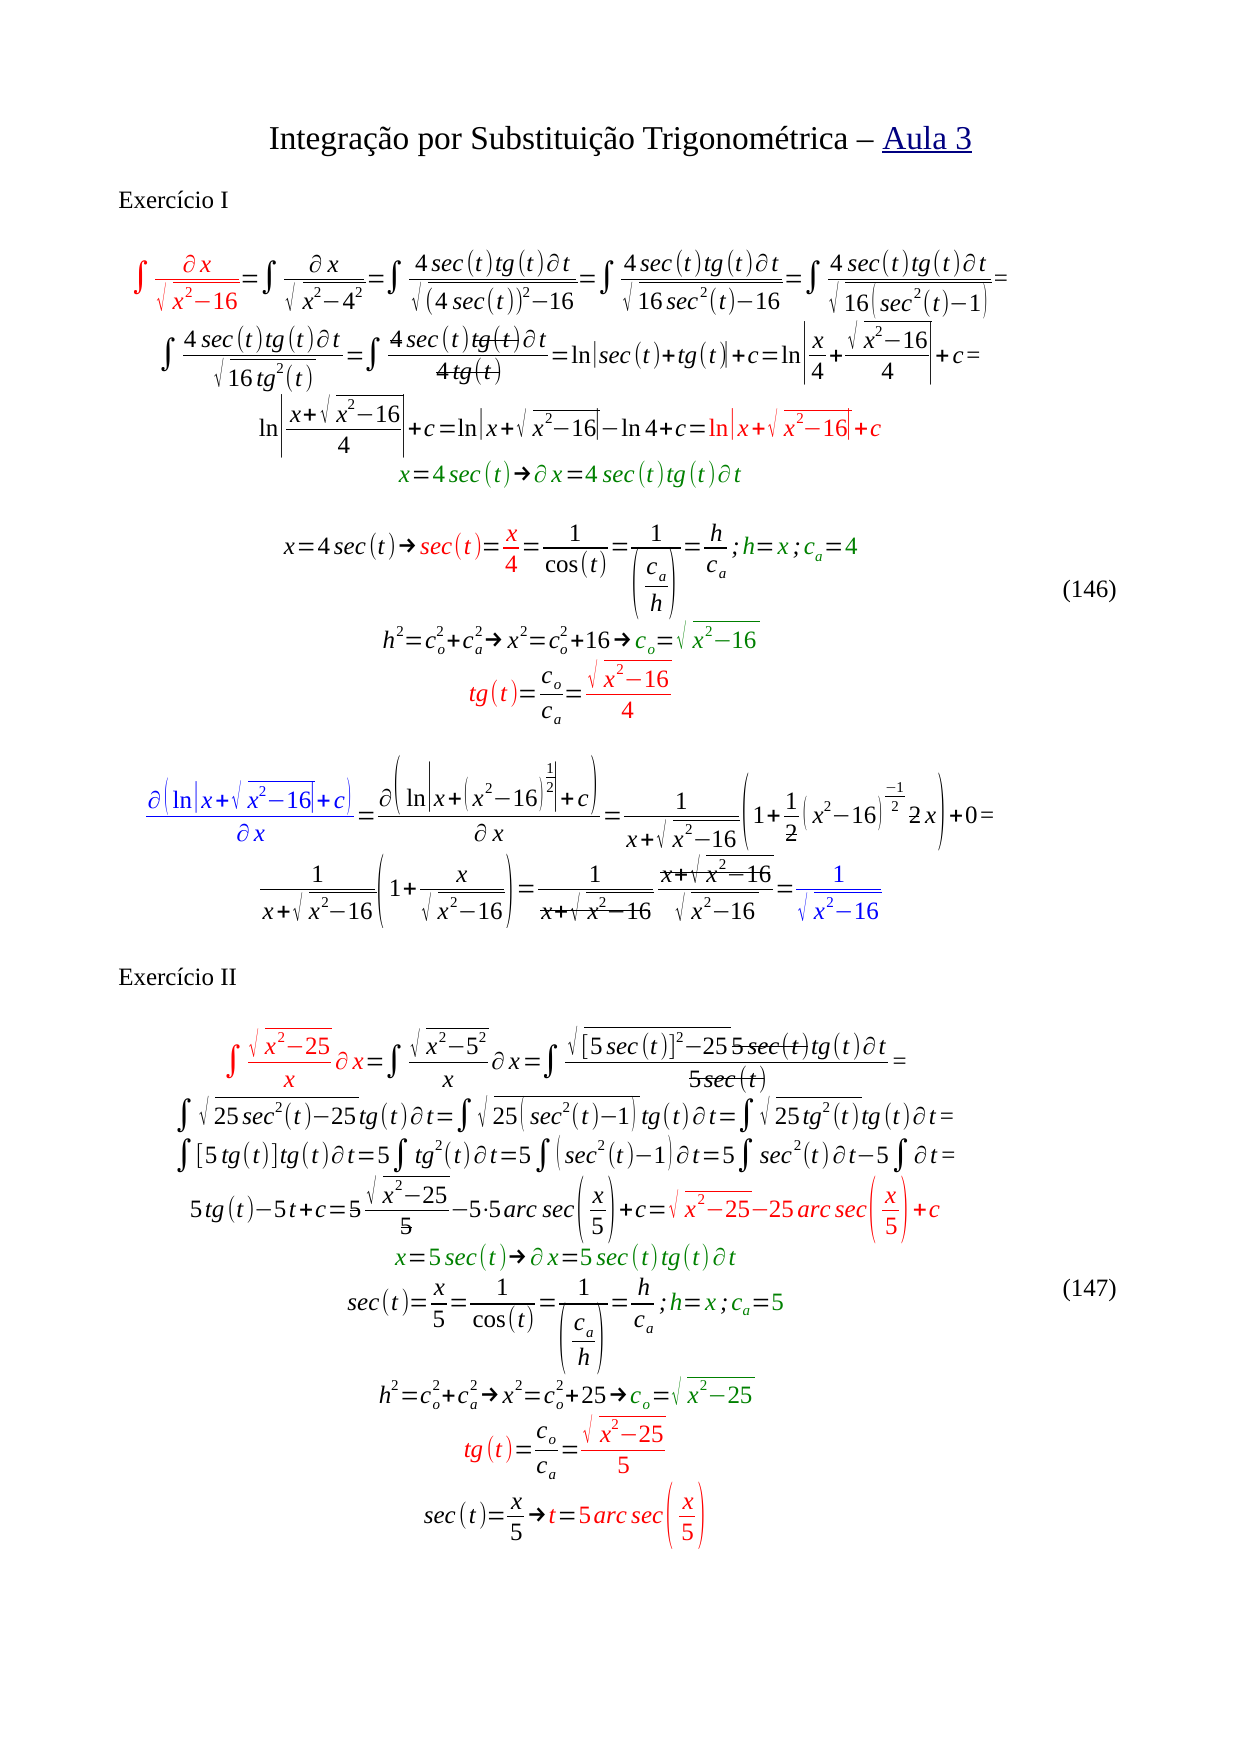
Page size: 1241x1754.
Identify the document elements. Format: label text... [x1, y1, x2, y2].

text Integração por Substituição Trigonométrica – Aula 3 [118, 118, 1122, 156]
table_header [118, 1020, 1010, 1554]
table_header [118, 243, 1010, 934]
text Exercício II [118, 962, 1122, 991]
text Exercício I [118, 185, 1122, 214]
table_header (146) [1010, 243, 1122, 934]
table_header (147) [1010, 1020, 1122, 1554]
